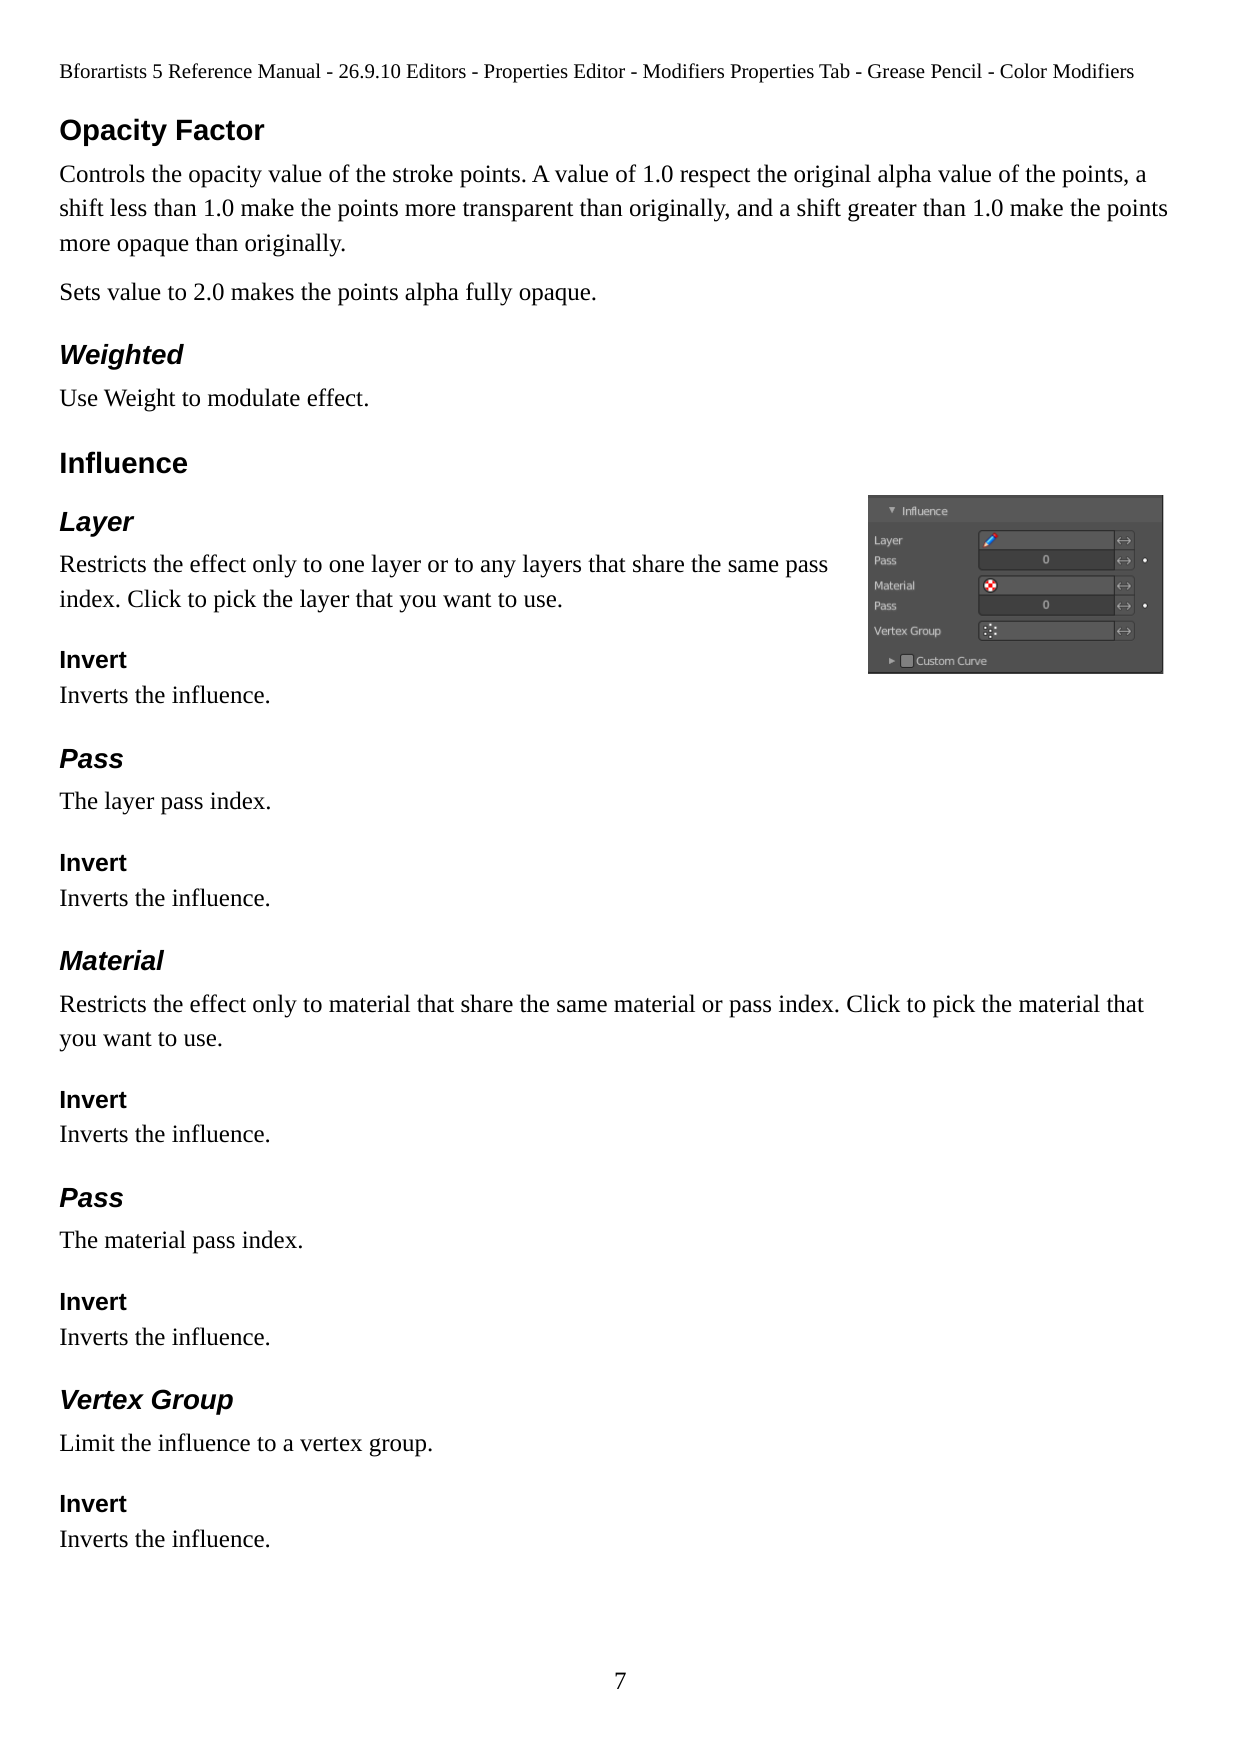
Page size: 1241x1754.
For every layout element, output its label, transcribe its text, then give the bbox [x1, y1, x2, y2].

subtitle Influence [59, 446, 1181, 480]
text Restricts the effect only to material that share the same material or pass index. Click to pick the material that you want to use. [59, 989, 1181, 1052]
subtitle Invert [59, 646, 868, 674]
subtitle Weighted [59, 338, 1181, 370]
picture [868, 495, 1164, 674]
subtitle Layer [59, 505, 868, 537]
text Limit the influence to a vertex group. [59, 1428, 1181, 1456]
text The layer pass index. [59, 786, 1181, 815]
subtitle Invert [59, 1287, 1181, 1316]
text Controls the opacity value of the stroke points. A value of 1.0 respect the original alpha value of the points, a shift less than 1.0 make the points more transparent than originally, and a shift greater than 1.0 make the points more opaque than originally. [59, 159, 1181, 257]
text Inverts the influence. [59, 680, 1181, 709]
subtitle Opacity Factor [59, 113, 1181, 146]
subtitle Invert [59, 1085, 1181, 1113]
subtitle Material [59, 944, 1181, 976]
text Inverts the influence. [59, 1322, 1181, 1351]
text Inverts the influence. [59, 1524, 1181, 1553]
subtitle Vertex Group [59, 1383, 1181, 1415]
subtitle Pass [59, 742, 1181, 774]
subtitle [1164, 646, 1181, 674]
text The material pass index. [59, 1225, 1181, 1254]
text Use Weight to modulate effect. [59, 383, 1181, 412]
text Inverts the influence. [59, 1119, 1181, 1148]
subtitle Invert [59, 1489, 1181, 1518]
text Inverts the influence. [59, 883, 1181, 911]
subtitle Invert [59, 848, 1181, 876]
text Sets value to 2.0 makes the points alpha fully opaque. [59, 277, 1181, 306]
text Restricts the effect only to one layer or to any layers that share the same pass index. Click to pick the layer that you want to use. [59, 549, 868, 613]
subtitle Pass [59, 1181, 1181, 1213]
subtitle [1164, 505, 1181, 537]
